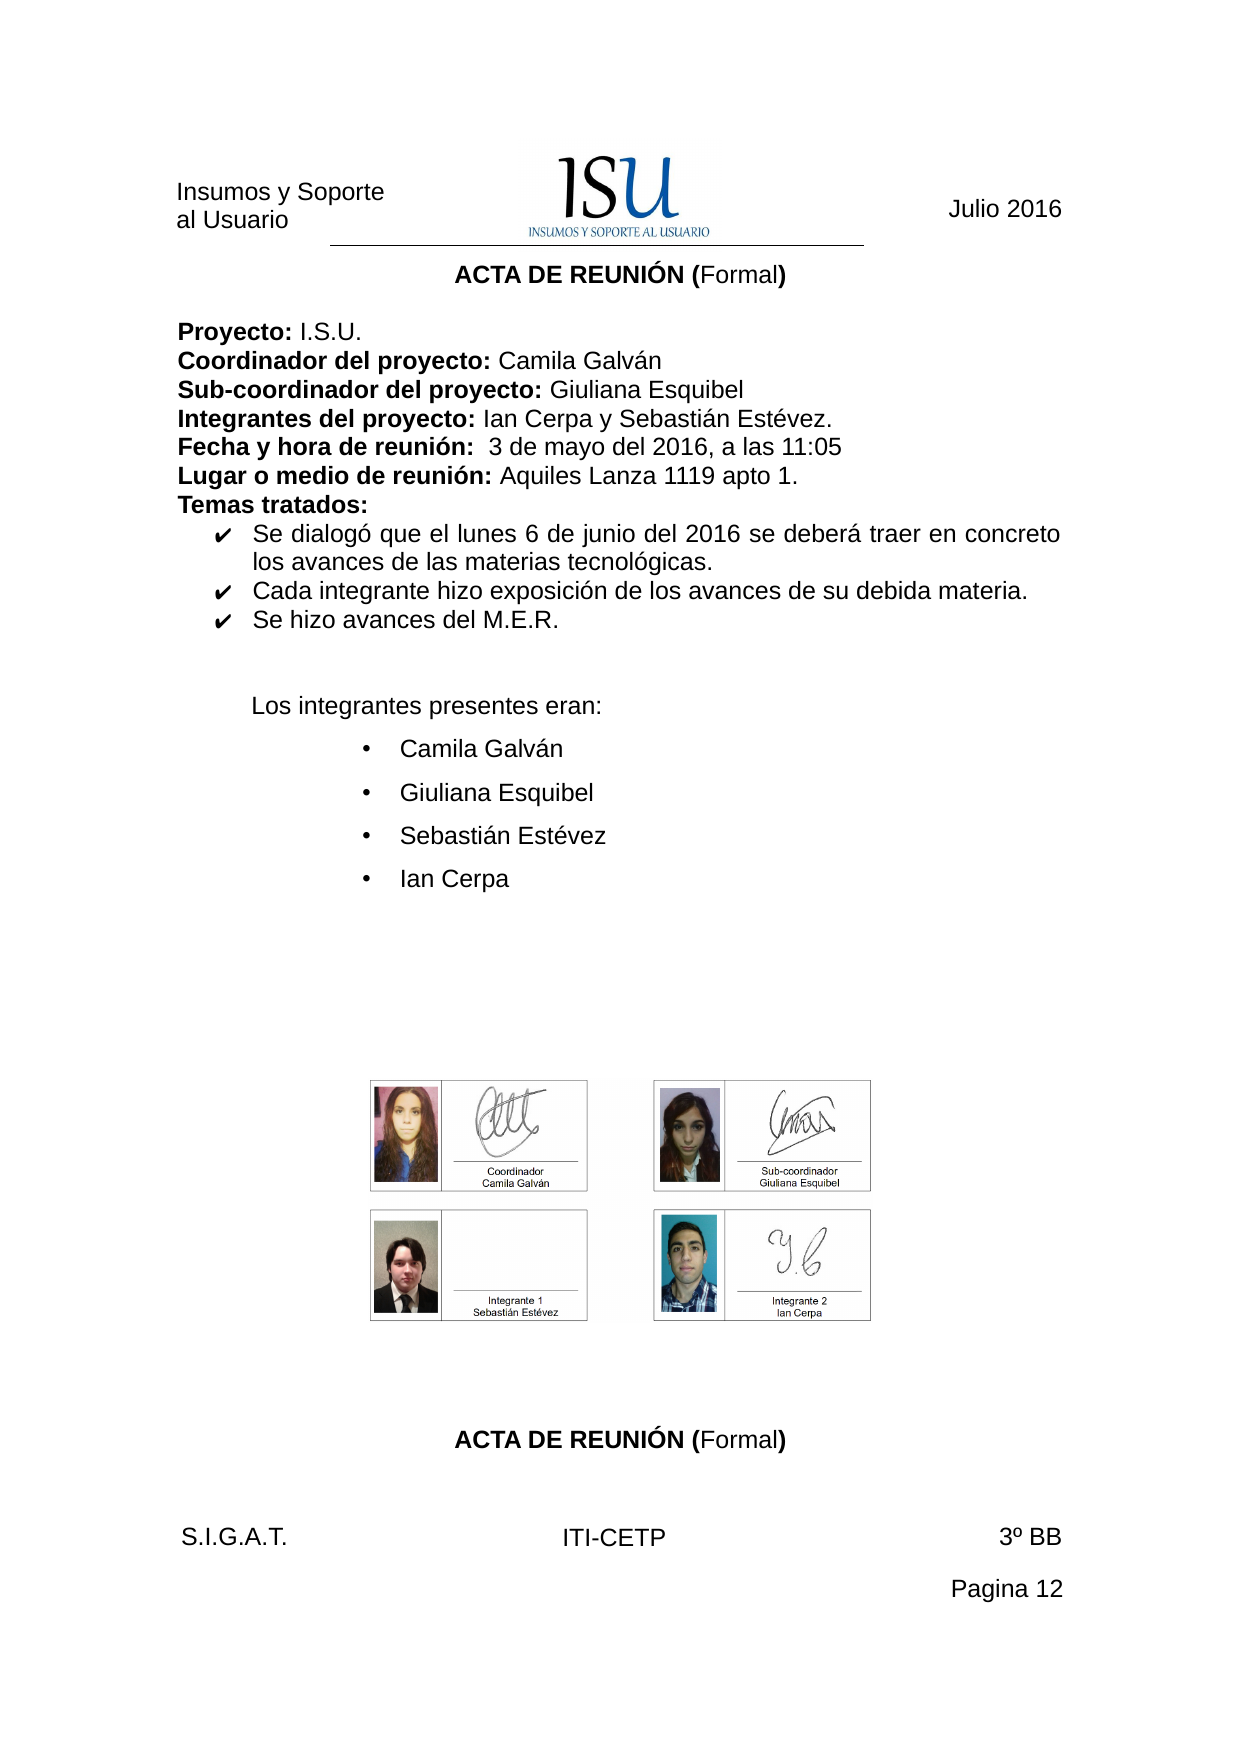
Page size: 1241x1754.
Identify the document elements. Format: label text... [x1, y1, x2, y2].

list Los integrantes presentes eran: [177, 691, 1063, 720]
text Sub-coordinador del proyecto: Giuliana Esquibel [177, 375, 1063, 403]
list Sebastián Estévez [362, 821, 1063, 850]
list Cada integrante hizo exposición de los avances de su debida materia. [215, 576, 1063, 605]
text Coordinador del proyecto: Camila Galván [177, 346, 1063, 375]
text Integrantes del proyecto: Ian Cerpa y Sebastián Estévez. [177, 403, 1063, 432]
list Ian Cerpa [362, 864, 1063, 893]
text Temas tratados: [177, 490, 1063, 518]
text Lugar o medio de reunión: Aquiles Lanza 1119 apto 1. [177, 461, 1063, 490]
picture [517, 246, 723, 252]
text Proyecto: I.S.U. [177, 317, 1063, 346]
list Camila Galván [362, 734, 1063, 763]
picture [517, 138, 723, 245]
picture [367, 1078, 873, 1323]
list Giuliana Esquibel [362, 778, 1063, 807]
text Fecha y hora de reunión: 3 de mayo del 2016, a las 11:05 [177, 432, 1063, 461]
text ACTA DE REUNIÓN (Formal) [177, 1425, 1063, 1454]
list Se hizo avances del M.E.R. [215, 605, 1063, 634]
list Se dialogó que el lunes 6 de junio del 2016 se deberá traer en concreto los avances de las materias tecnológicas. [215, 518, 1063, 576]
text ACTA DE REUNIÓN (Formal) [177, 260, 1063, 288]
